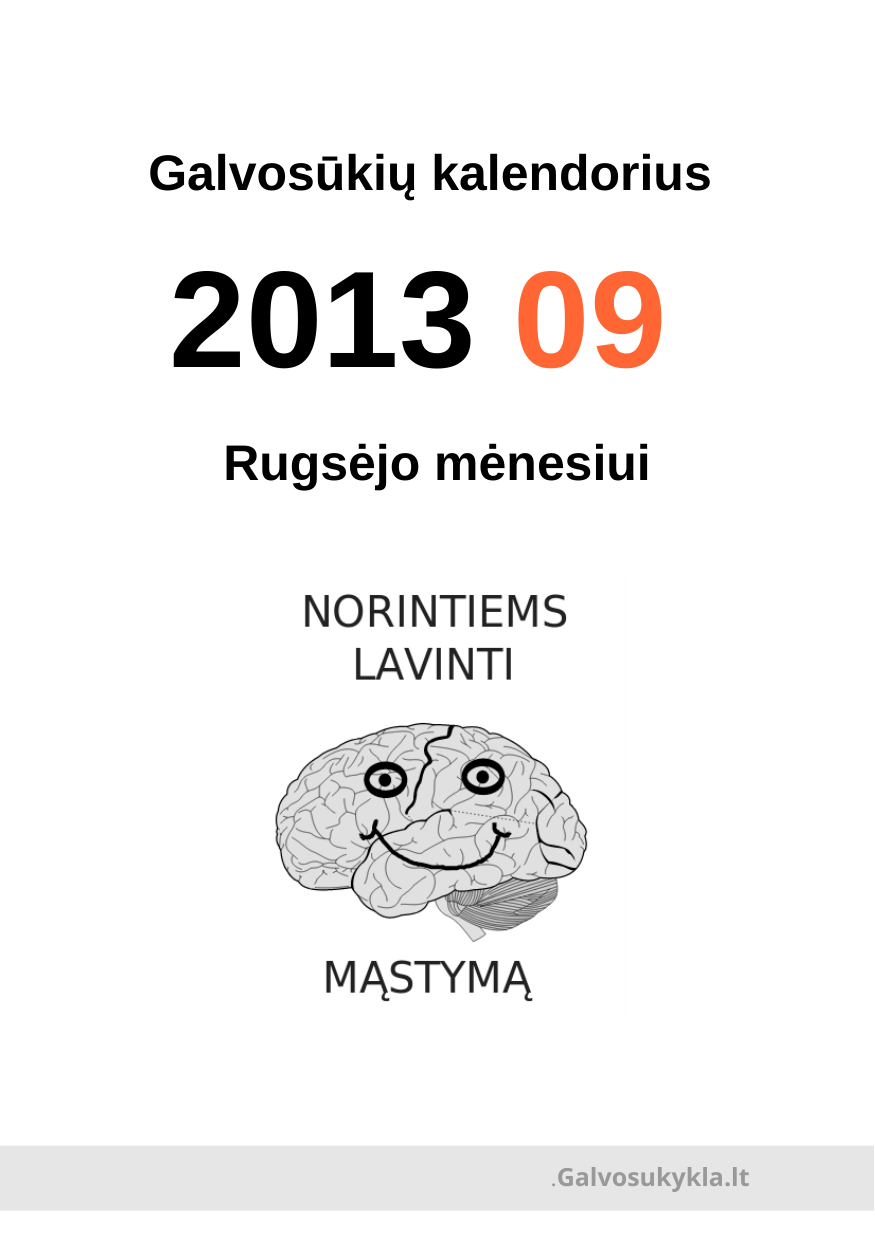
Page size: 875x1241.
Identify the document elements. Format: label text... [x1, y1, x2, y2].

subtitle 2013 09 [118, 238, 756, 396]
subtitle Rugsėjo mėnesiui [118, 434, 756, 491]
subtitle Galvosūkių kalendorius [69, 143, 805, 201]
